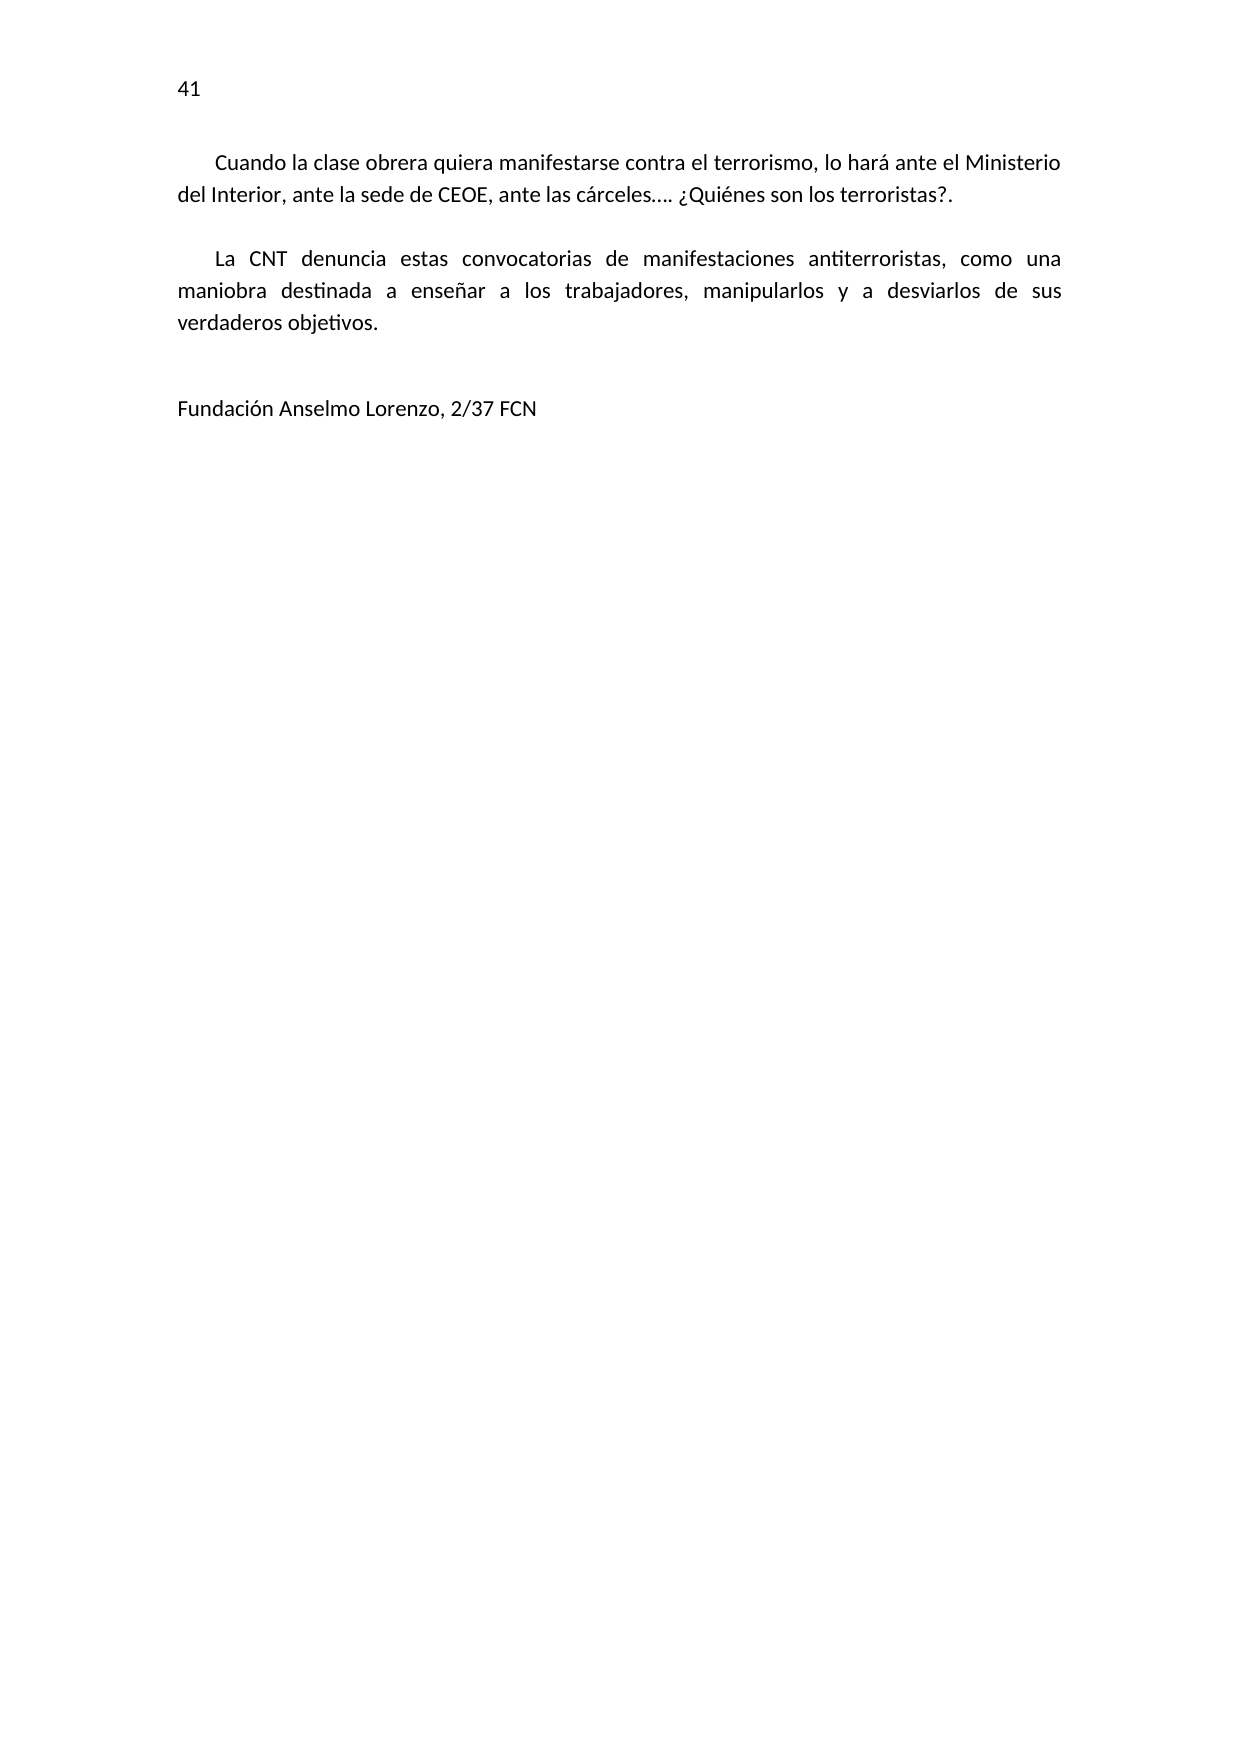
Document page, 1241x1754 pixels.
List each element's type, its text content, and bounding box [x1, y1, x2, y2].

list Cuando la clase obrera quiera manifestarse contra el terrorismo, lo hará ante el Ministerio del Interior, ante la sede de CEOE, ante las cárceles…. ¿Quiénes son los terroristas?. [177, 148, 1063, 208]
text Fundación Anselmo Lorenzo, 2/37 FCN [177, 394, 1063, 422]
list La CNT denuncia estas convocatorias de manifestaciones antiterroristas, como una maniobra destinada a enseñar a los trabajadores, manipularlos y a desviarlos de sus verdaderos objetivos. [177, 244, 1063, 337]
